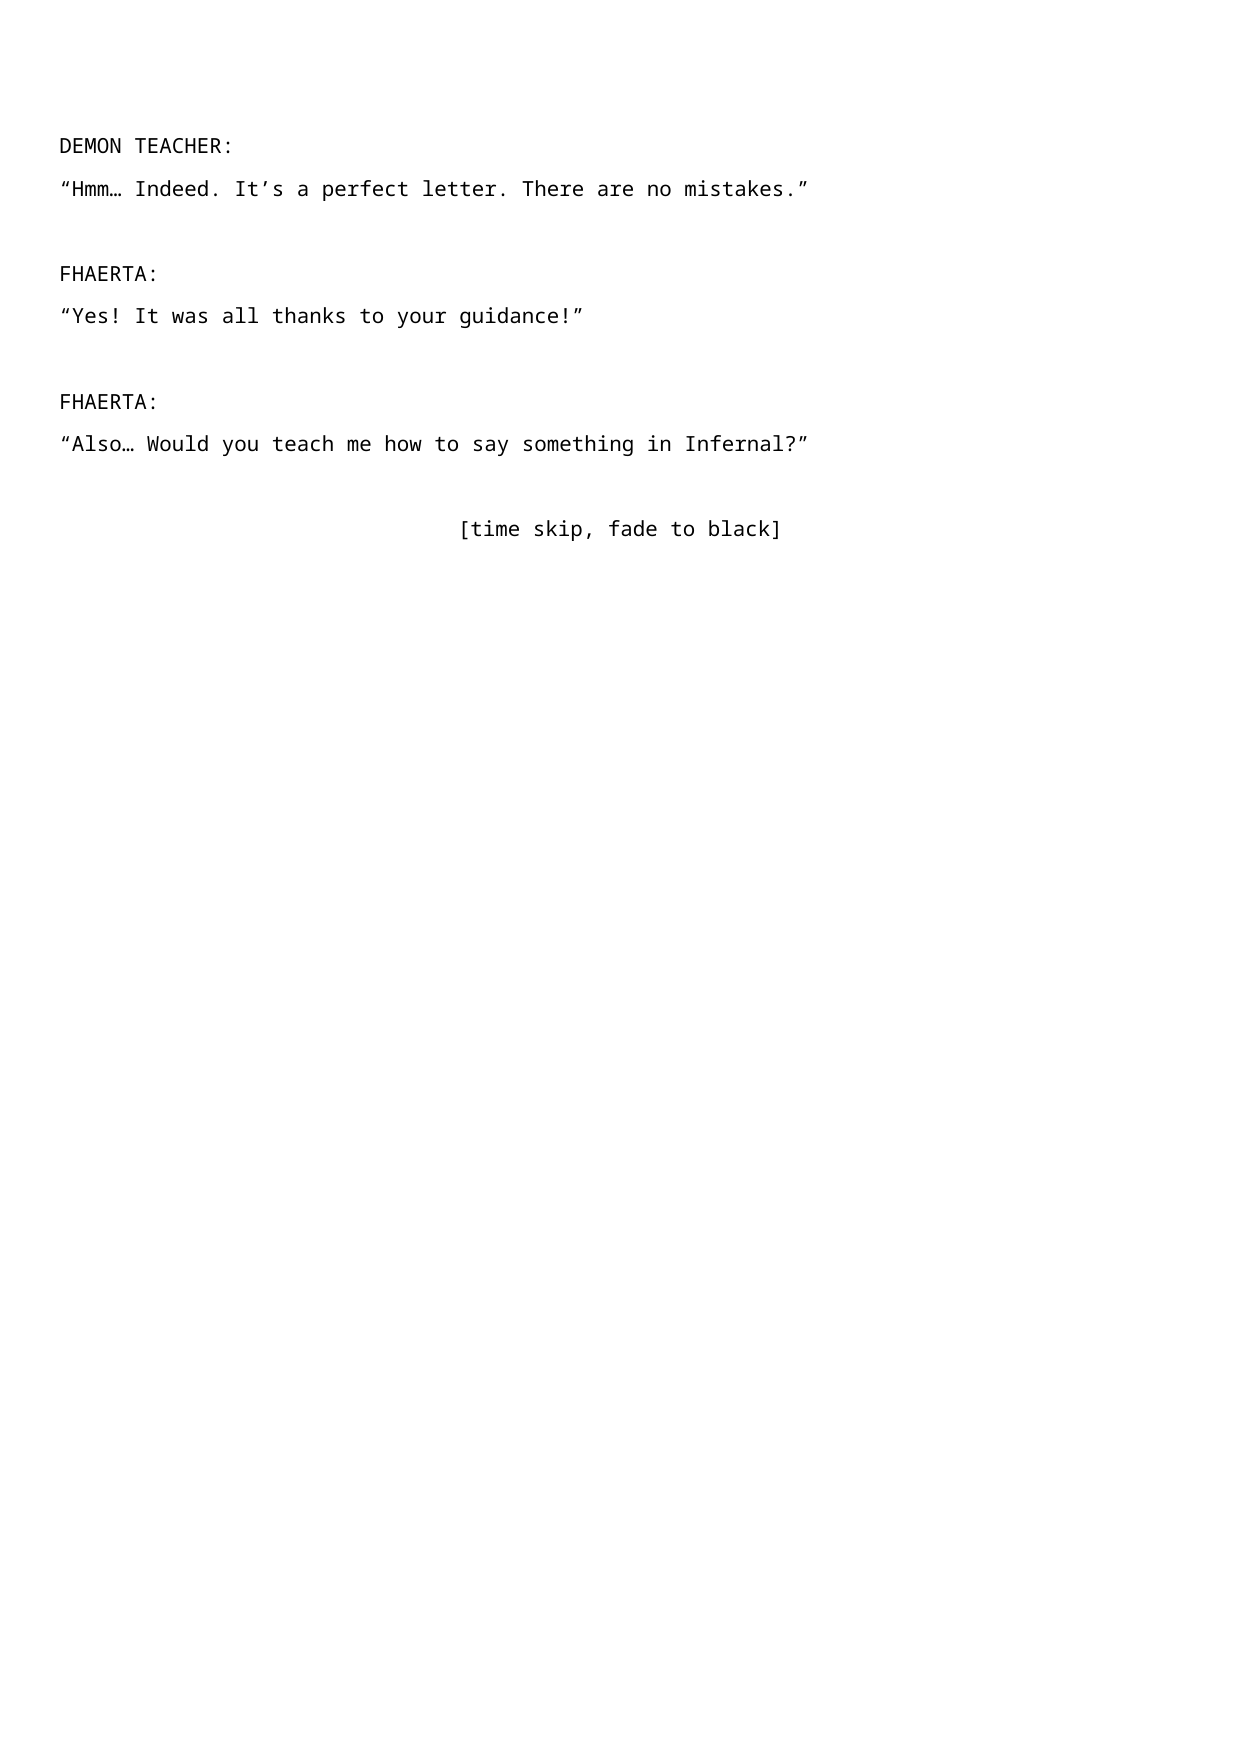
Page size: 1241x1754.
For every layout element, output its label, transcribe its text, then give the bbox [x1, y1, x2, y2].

text “Yes! It was all thanks to your guidance!” [59, 302, 1181, 330]
text FHAERTA: [59, 259, 1181, 287]
text FHAERTA: [59, 387, 1181, 415]
text [time skip, fade to black] [59, 514, 1181, 543]
text DEMON TEACHER: [59, 131, 1181, 159]
text “Also… Would you teach me how to say something in Infernal?” [59, 429, 1181, 458]
text “Hmm… Indeed. It’s a perfect letter. There are no mistakes.” [59, 174, 1181, 202]
